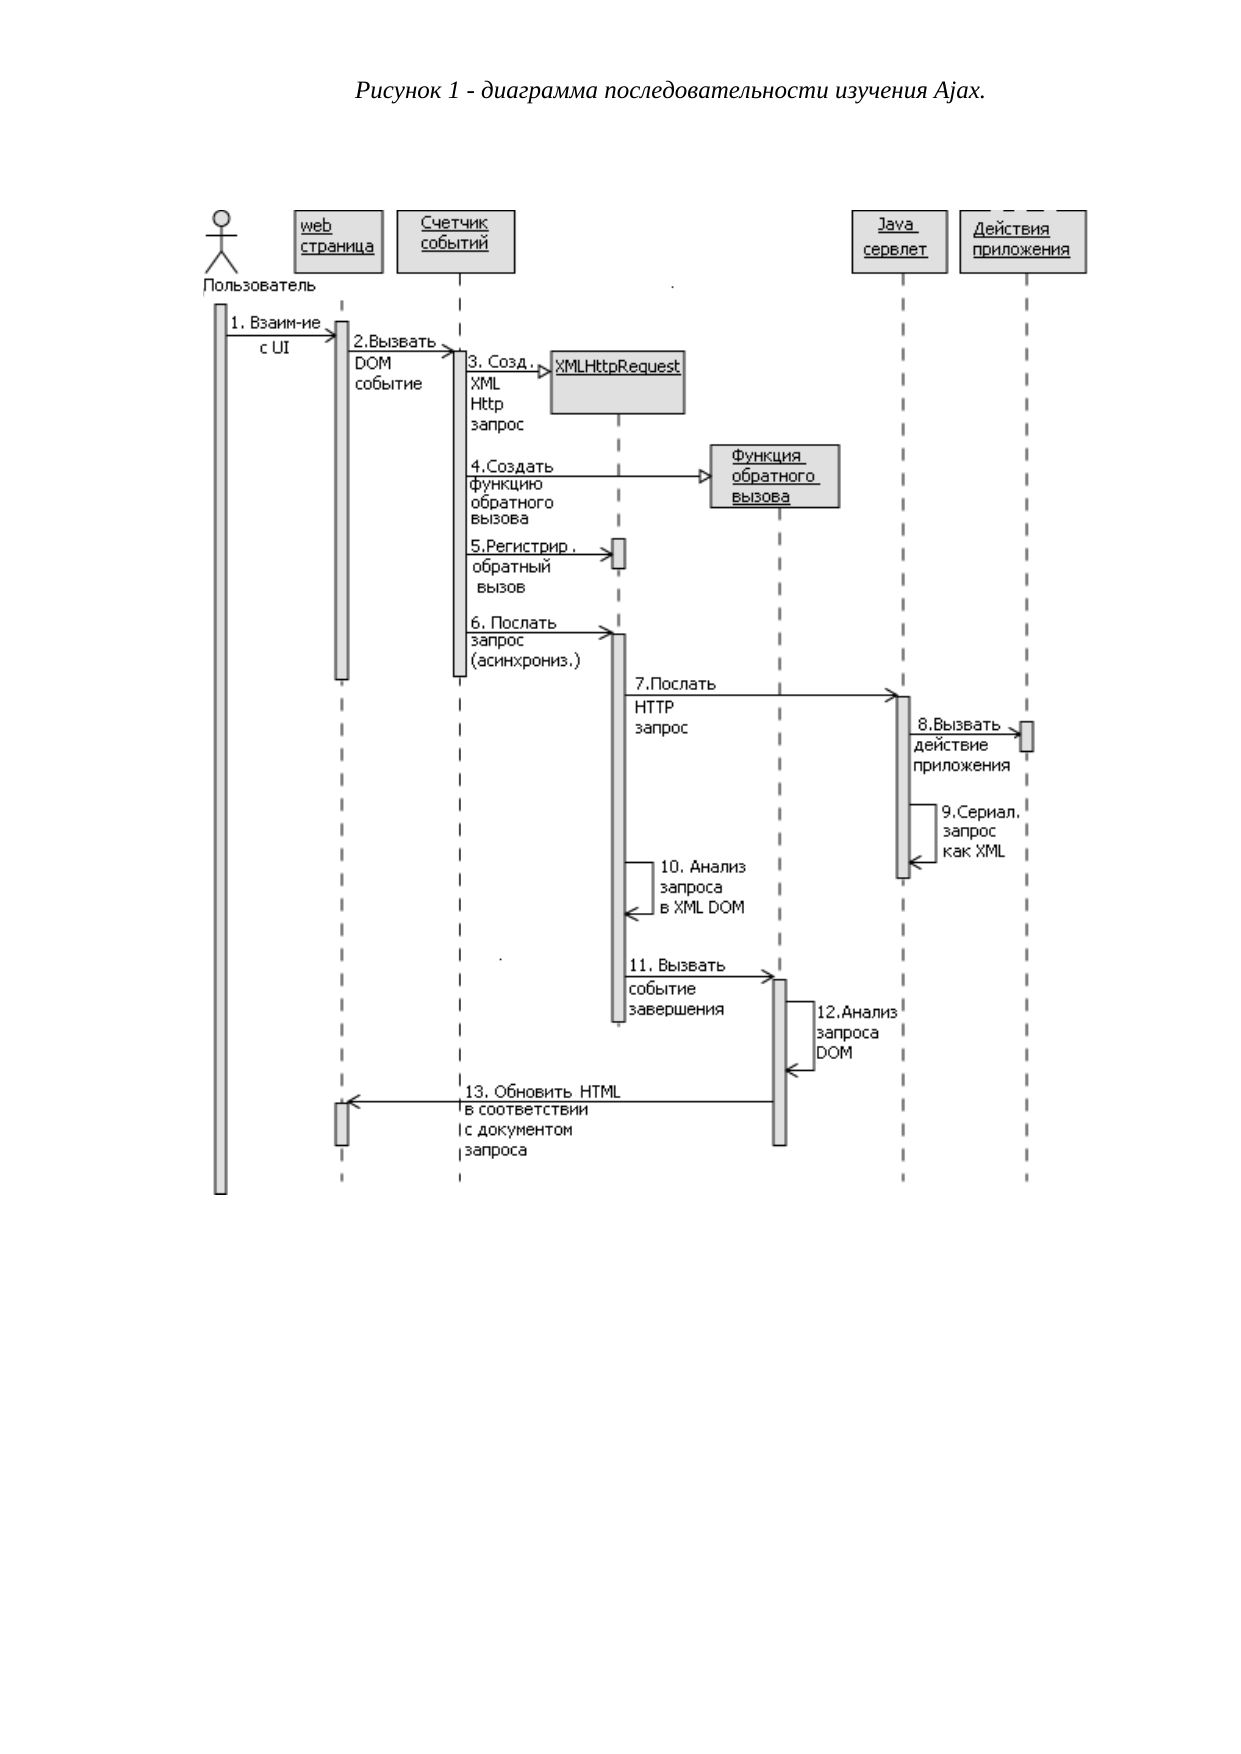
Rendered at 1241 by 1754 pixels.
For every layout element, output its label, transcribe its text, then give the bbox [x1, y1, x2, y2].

text Рисунок 1 - диаграмма последовательности изучения Ajax. [192, 75, 1152, 104]
picture [203, 210, 1088, 1195]
